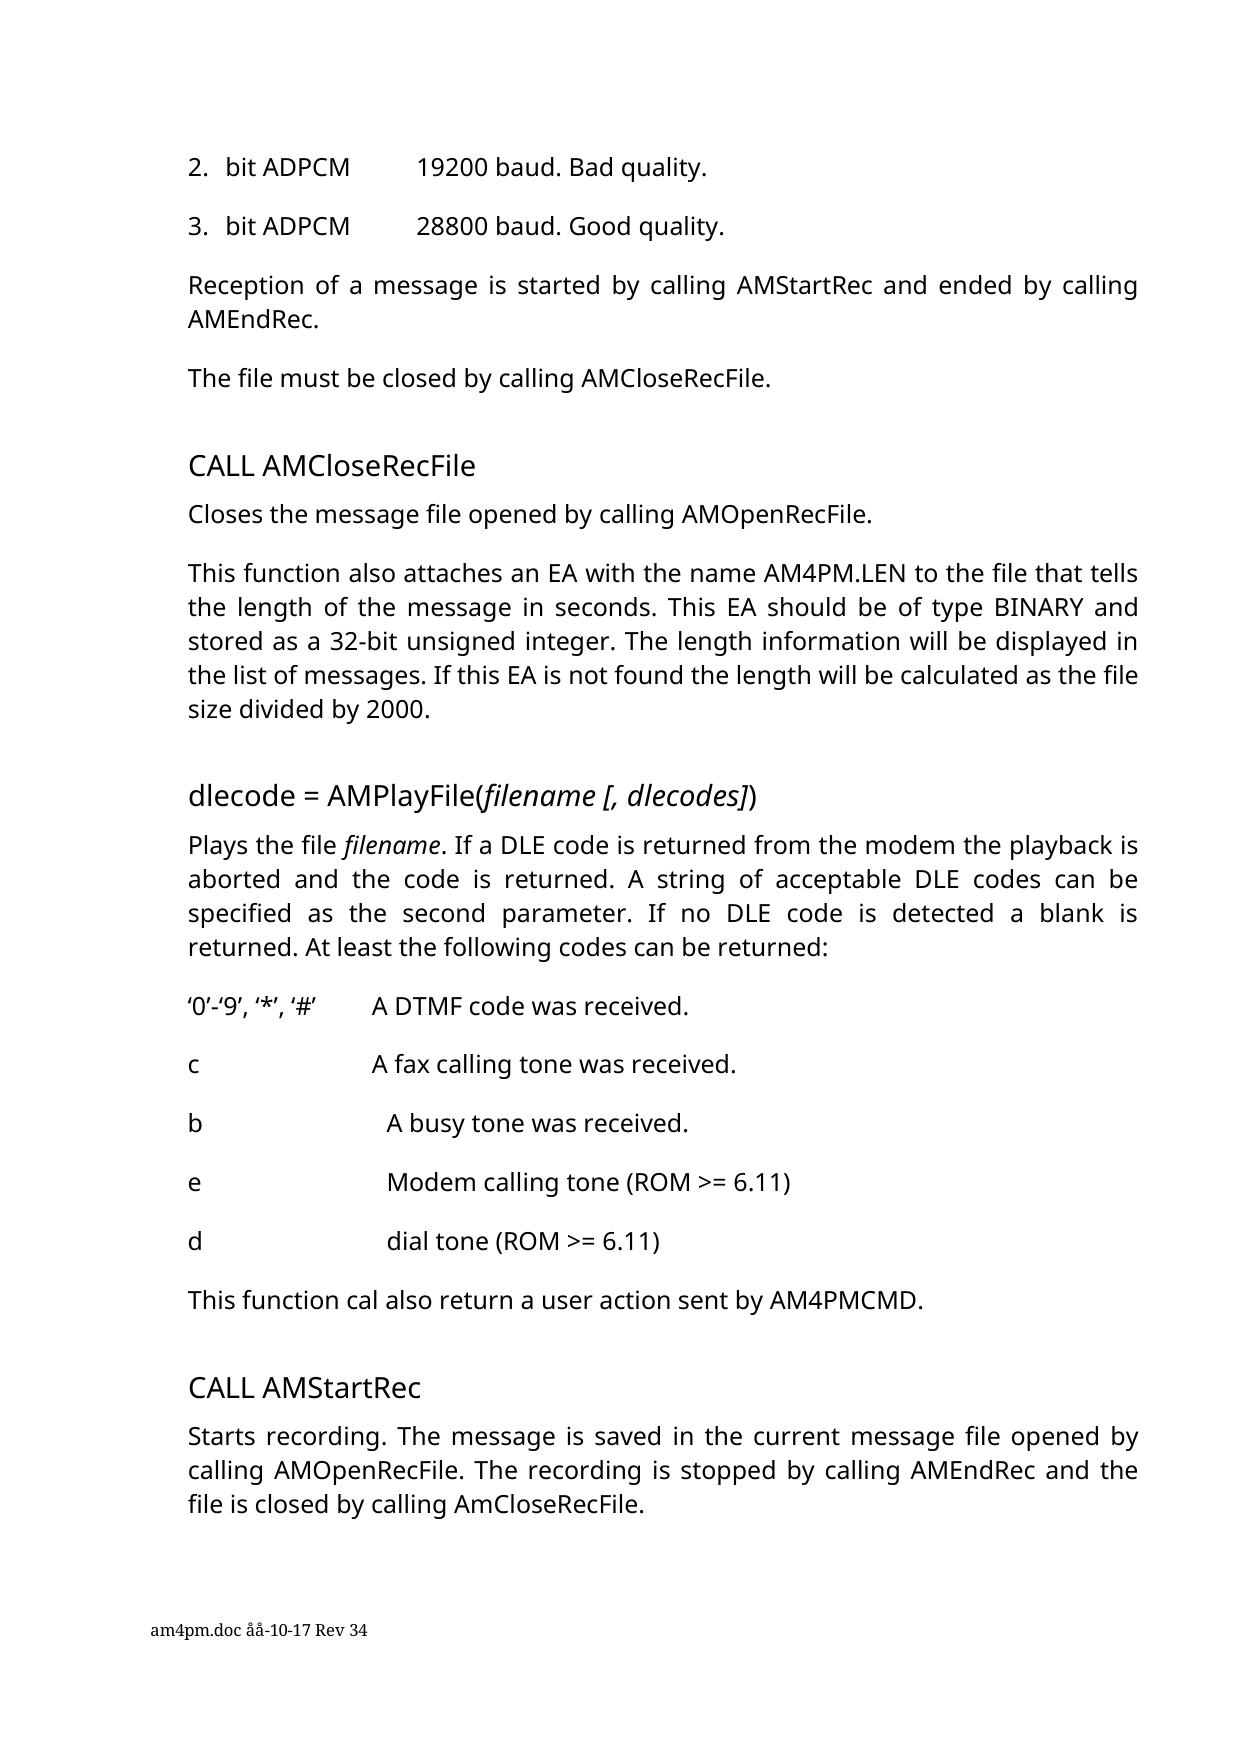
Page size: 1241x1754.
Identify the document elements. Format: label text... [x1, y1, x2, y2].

text The file must be closed by calling AMCloseRecFile. [188, 361, 1140, 395]
text c A fax calling tone was received. [187, 1047, 1140, 1081]
text Starts recording. The message is saved in the current message file opened by calling AMOpenRecFile. The recording is stopped by calling AMEndRec and the file is closed by calling AmCloseRecFile. [188, 1419, 1140, 1521]
text This function also attaches an EA with the name AM4PM.LEN to the file that tells the length of the message in seconds. This EA should be of type BINARY and stored as a 32-bit unsigned integer. The length information will be displayed in the list of messages. If this EA is not found the length will be calculated as the file size divided by 2000. [188, 556, 1140, 726]
text Closes the message file opened by calling AMOpenRecFile. [188, 497, 1140, 531]
text ‘0’-‘9’, ‘*’, ‘#’ A DTMF code was received. [187, 988, 1140, 1022]
text Plays the file filename. If a DLE code is returned from the modem the playback is aborted and the code is returned. A string of acceptable DLE codes can be specified as the second parameter. If no DLE code is detected a blank is returned. At least the following codes can be returned: [188, 828, 1140, 963]
text 2. bit ADPCM 19200 baud. Bad quality. [188, 150, 1140, 184]
text 3. bit ADPCM 28800 baud. Good quality. [188, 209, 1140, 243]
text b A busy tone was received. [187, 1106, 1140, 1140]
subtitle dlecode = AMPlayFile(filename [, dlecodes]) [188, 776, 1140, 815]
text e Modem calling tone (ROM >= 6.11) [187, 1165, 1140, 1199]
text This function cal also return a user action sent by AM4PMCMD. [188, 1283, 1140, 1317]
text d dial tone (ROM >= 6.11) [187, 1224, 1140, 1258]
text Reception of a message is started by calling AMStartRec and ended by calling AMEndRec. [188, 268, 1140, 336]
subtitle CALL AMStartRec [188, 1367, 1140, 1407]
subtitle CALL AMCloseRecFile [188, 445, 1140, 484]
